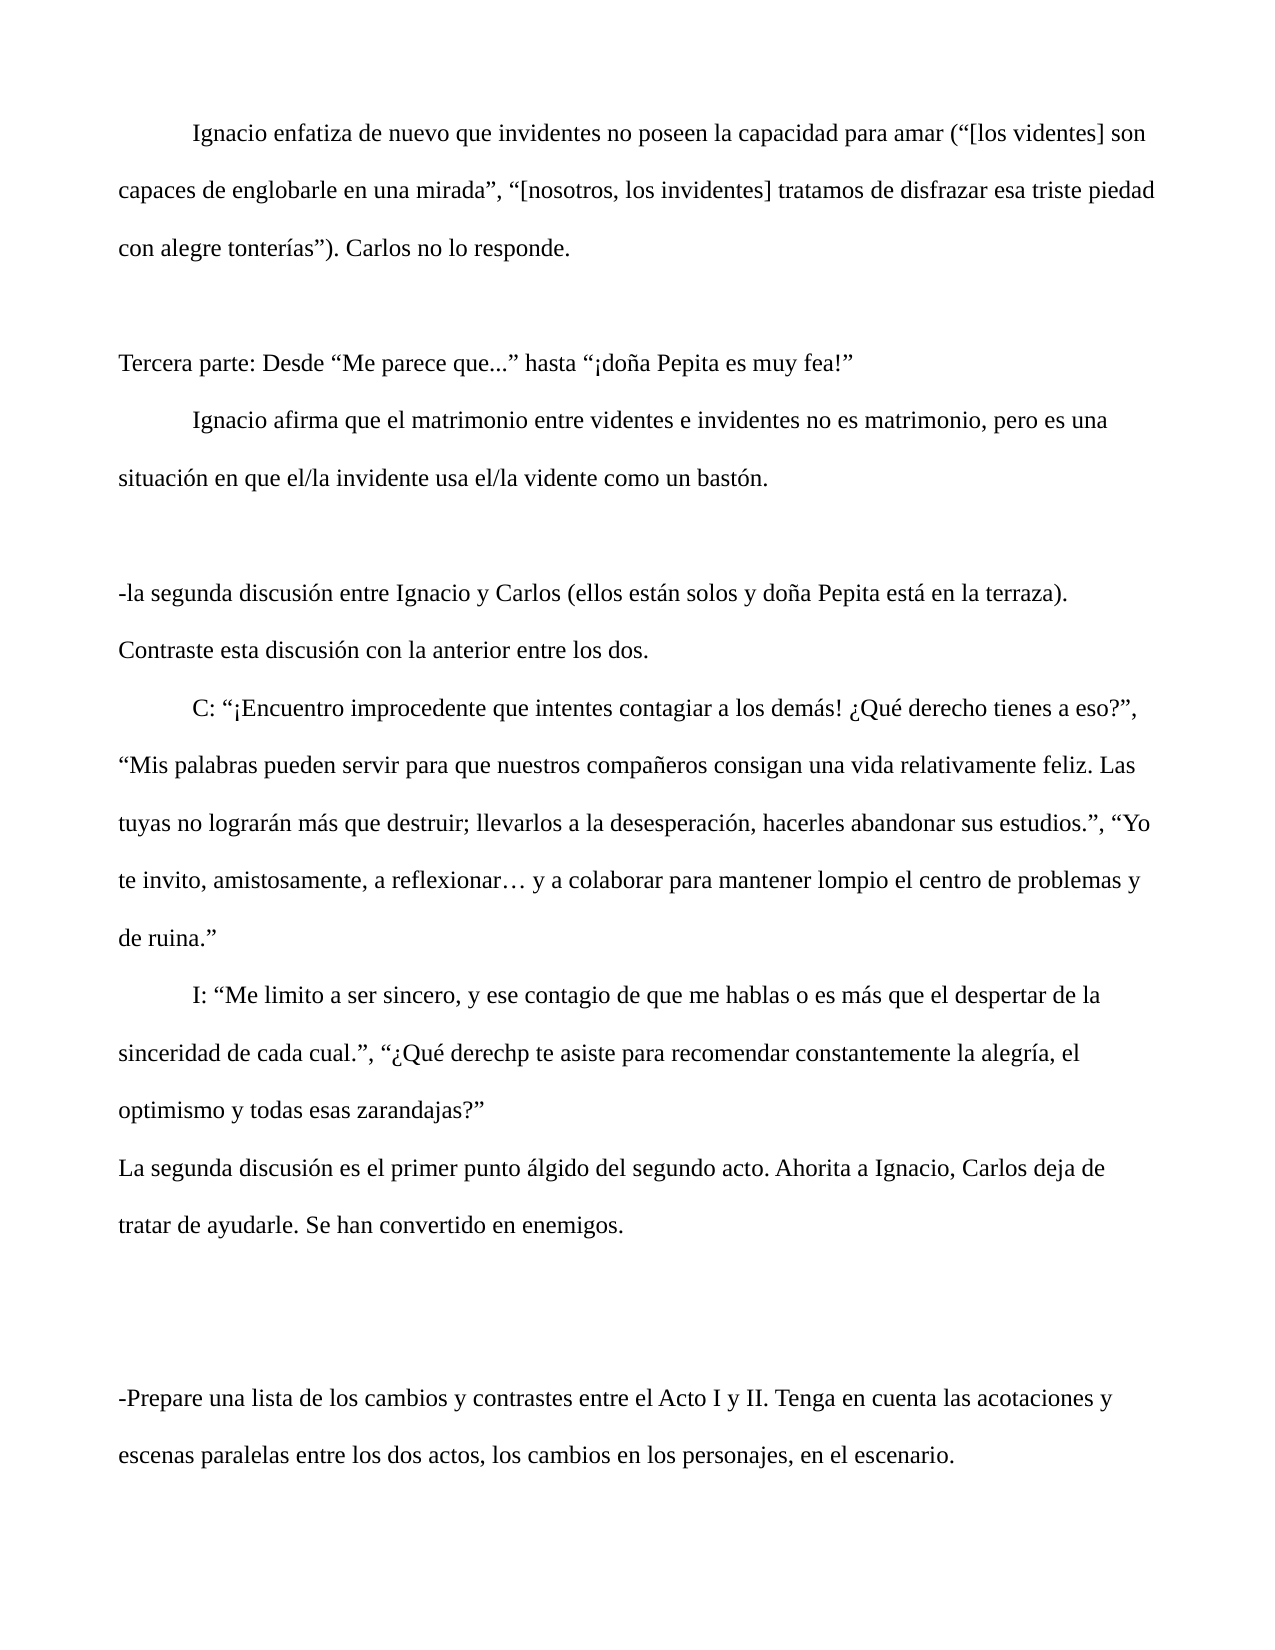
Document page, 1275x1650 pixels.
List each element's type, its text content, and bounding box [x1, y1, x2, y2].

text Ignacio enfatiza de nuevo que invidentes no poseen la capacidad para amar (“[los videntes] son capaces de englobarle en una mirada”, “[nosotros, los invidentes] tratamos de disfrazar esa triste piedad con alegre tonterías”). Carlos no lo responde. [118, 118, 1157, 262]
text Ignacio afirma que el matrimonio entre videntes e invidentes no es matrimonio, pero es una situación en que el/la invidente usa el/la vidente como un bastón. [118, 406, 1157, 492]
text I: “Me limito a ser sincero, y ese contagio de que me hablas o es más que el despertar de la sinceridad de cada cual.”, “¿Qué derechp te asiste para recomendar constantemente la alegría, el optimismo y todas esas zarandajas?” [118, 981, 1157, 1124]
text -Prepare una lista de los cambios y contrastes entre el Acto I y II. Tenga en cuenta las acotaciones y escenas paralelas entre los dos actos, los cambios en los personajes, en el escenario. [118, 1383, 1157, 1469]
text -la segunda discusión entre Ignacio y Carlos (ellos están solos y doña Pepita está en la terraza). Contraste esta discusión con la anterior entre los dos. [118, 578, 1157, 664]
text C: “¡Encuentro improcedente que intentes contagiar a los demás! ¿Qué derecho tienes a eso?”, “Mis palabras pueden servir para que nuestros compañeros consigan una vida relativamente feliz. Las tuyas no lograrán más que destruir; llevarlos a la desesperación, hacerles abandonar sus estudios.”, “Yo te invito, amistosamente, a reflexionar… y a colaborar para mantener lompio el centro de problemas y de ruina.” [118, 693, 1157, 952]
text La segunda discusión es el primer punto álgido del segundo acto. Ahorita a Ignacio, Carlos deja de tratar de ayudarle. Se han convertido en enemigos. [118, 1153, 1157, 1239]
text Tercera parte: Desde “Me parece que...” hasta “¡doña Pepita es muy fea!” [118, 348, 1157, 377]
